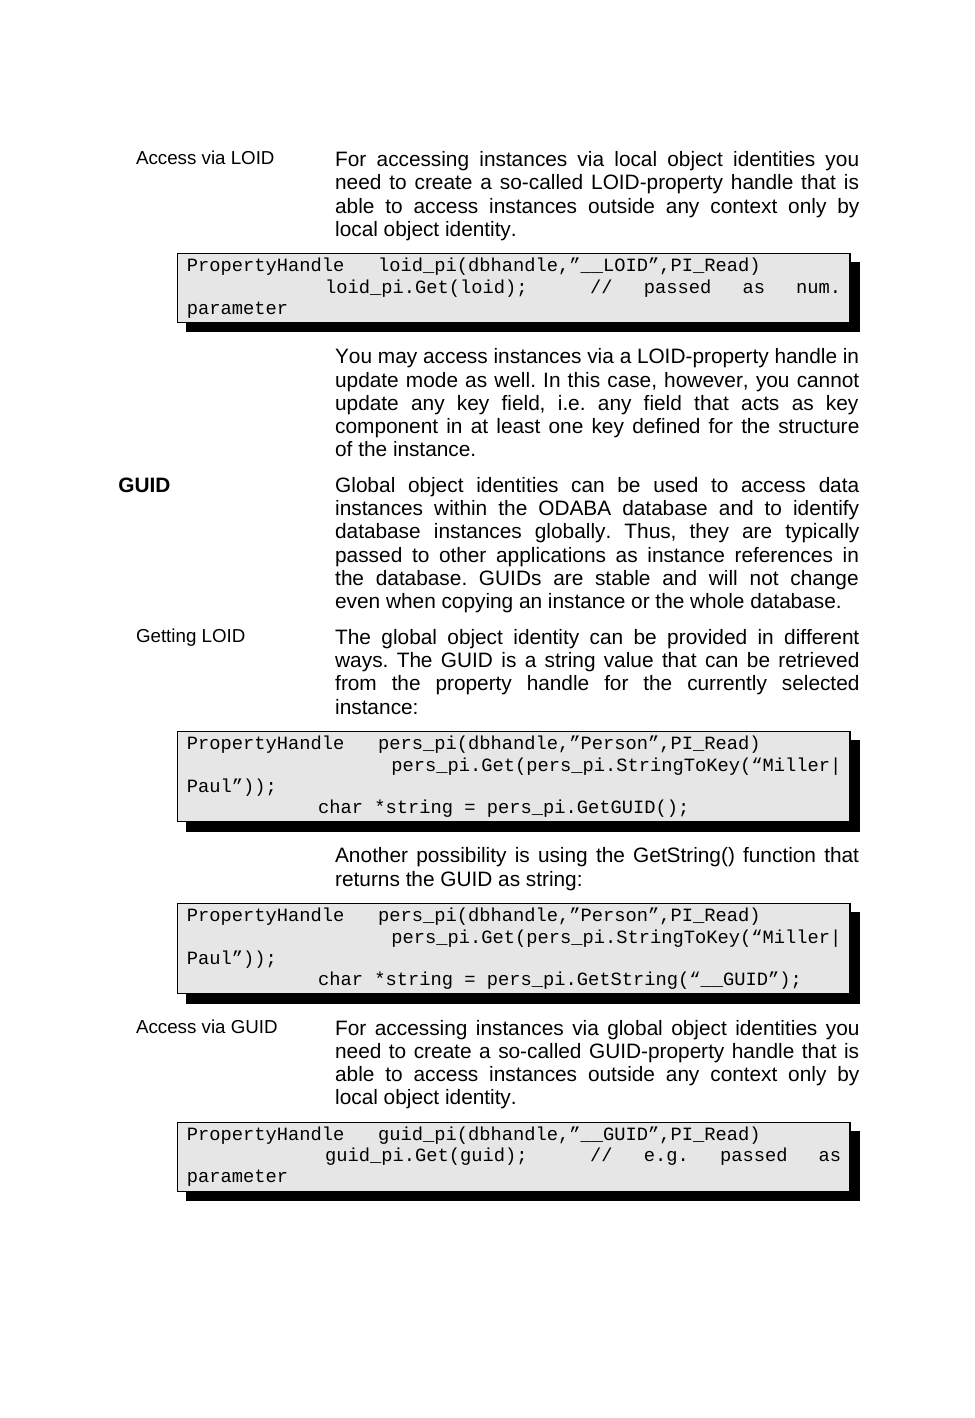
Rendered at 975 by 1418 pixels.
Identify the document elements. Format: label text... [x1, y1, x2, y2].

table_cell For accessing instances via local object identities you need to create a so-called LOID-property handle that is able to access instances outside any context only by local object identity. [324, 148, 871, 253]
table_cell Access via GUID [107, 1016, 324, 1122]
table_cell PropertyHandle guid_pi(dbhandle,”__GUID”,PI_Read) guid_pi.Get(guid); // e.g. passed as parameter [107, 1122, 871, 1213]
table_cell You may access instances via a LOID-property handle in update mode as well. In this case, however, you cannot update any key field, i.e. any field that acts as key component in at least one key defined for the structure of the instance. [324, 345, 871, 474]
table_cell PropertyHandle pers_pi(dbhandle,”Person”,PI_Read) pers_pi.Get(pers_pi.StringToKey(“Miller|Paul”)); char *string = pers_pi.GetString(“__GUID”); [107, 903, 871, 1016]
table_cell Global object identities can be used to access data instances within the ODABA database and to identify database instances globally. Thus, they are typically passed to other applications as instance references in the database. GUIDs are stable and will not change even when copying an instance or the whole database. [324, 474, 871, 626]
table_cell PropertyHandle pers_pi(dbhandle,”Person”,PI_Read) pers_pi.Get(pers_pi.StringToKey(“Miller|Paul”)); char *string = pers_pi.GetGUID(); [107, 731, 871, 844]
table_cell Another possibility is using the GetString() function that returns the GUID as string: [324, 844, 871, 903]
table_cell PropertyHandle loid_pi(dbhandle,”__LOID”,PI_Read) loid_pi.Get(loid); // passed as num. parameter [107, 253, 871, 345]
table_cell For accessing instances via global object identities you need to create a so-called GUID-property handle that is able to access instances outside any context only by local object identity. [324, 1016, 871, 1122]
table_cell [107, 345, 324, 474]
table_cell Getting LOID [107, 626, 324, 731]
table_cell [107, 844, 324, 903]
table_cell GUID [107, 474, 324, 626]
table_cell The global object identity can be provided in different ways. The GUID is a string value that can be retrieved from the property handle for the currently selected instance: [324, 626, 871, 731]
table_cell Access via LOID [107, 148, 324, 253]
